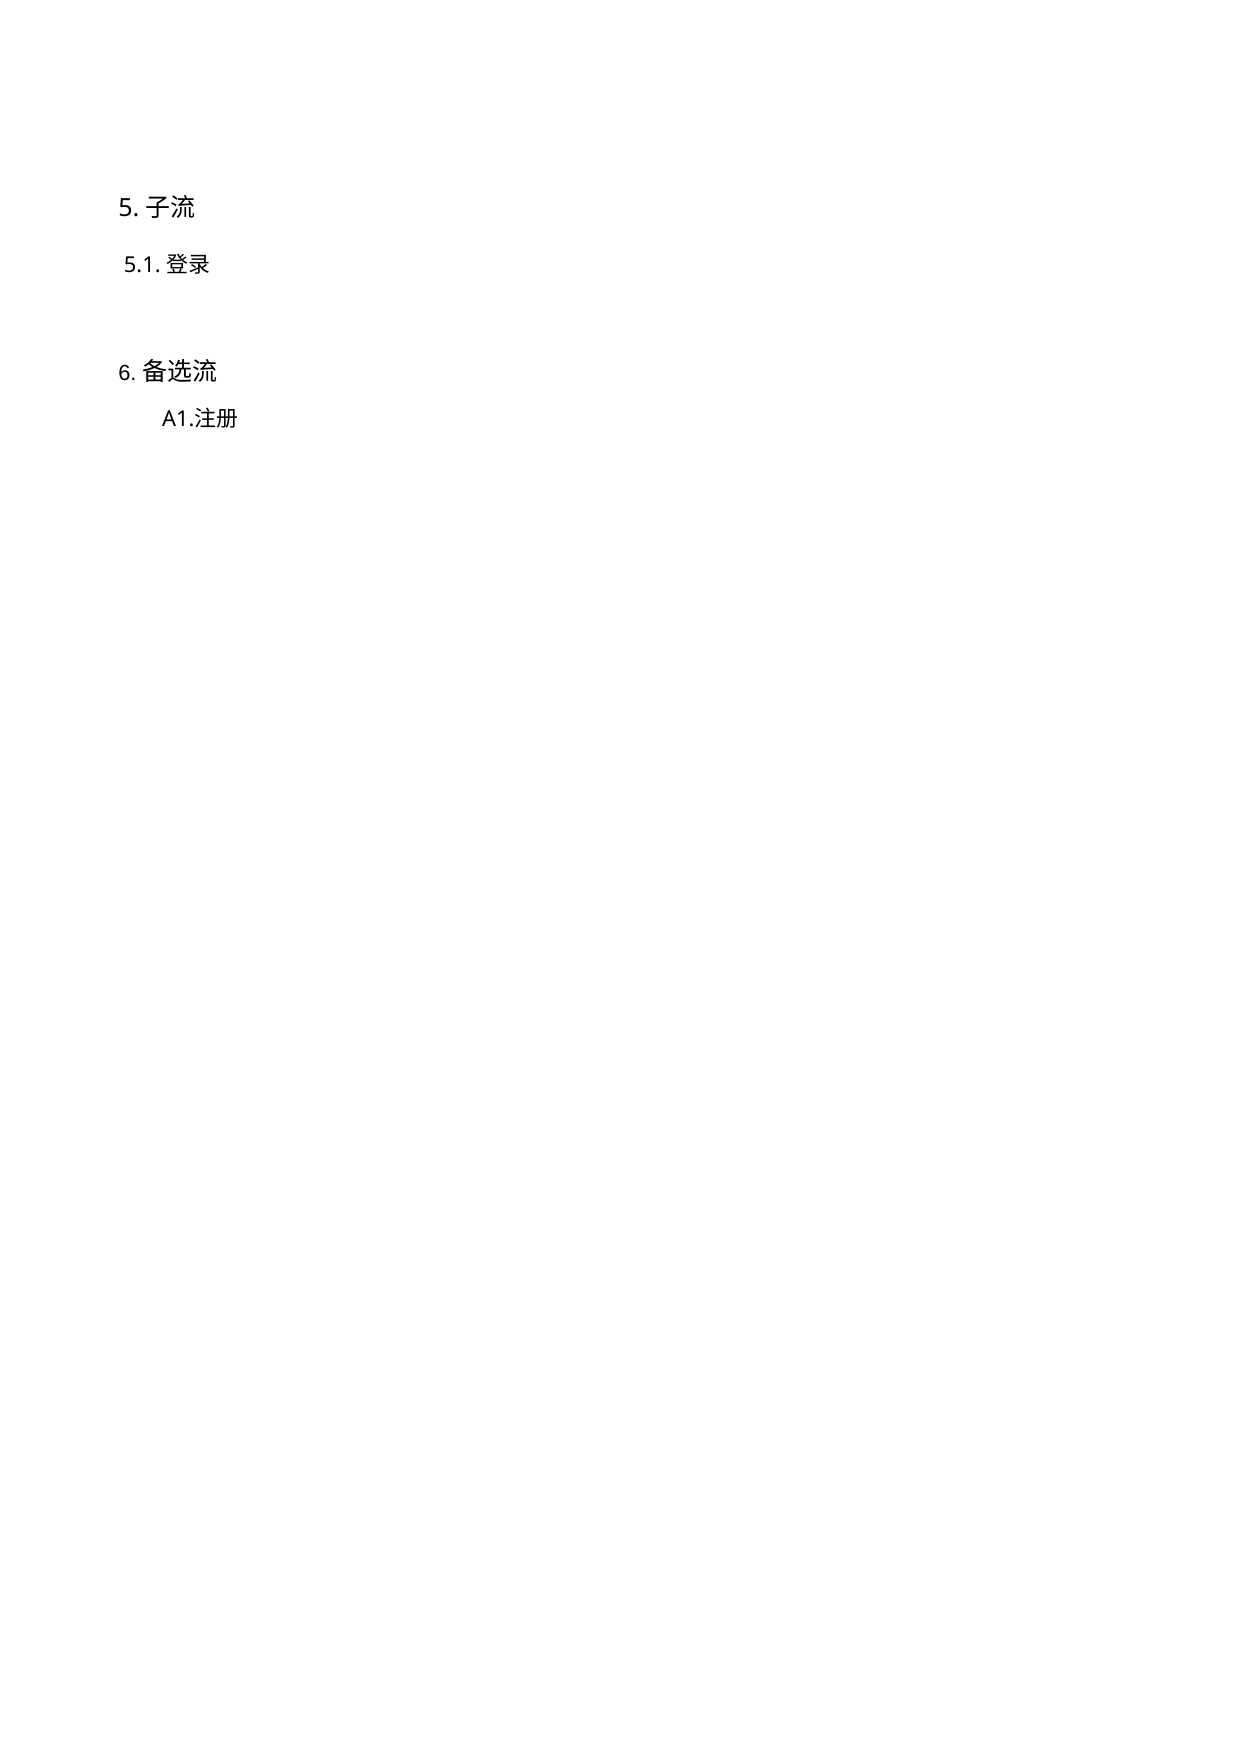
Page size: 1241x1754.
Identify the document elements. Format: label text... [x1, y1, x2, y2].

text A1.注册 [118, 401, 1122, 433]
subtitle 备选流 [118, 351, 1122, 387]
subtitle 登录 [118, 247, 1122, 279]
subtitle 子流 [118, 188, 1122, 224]
